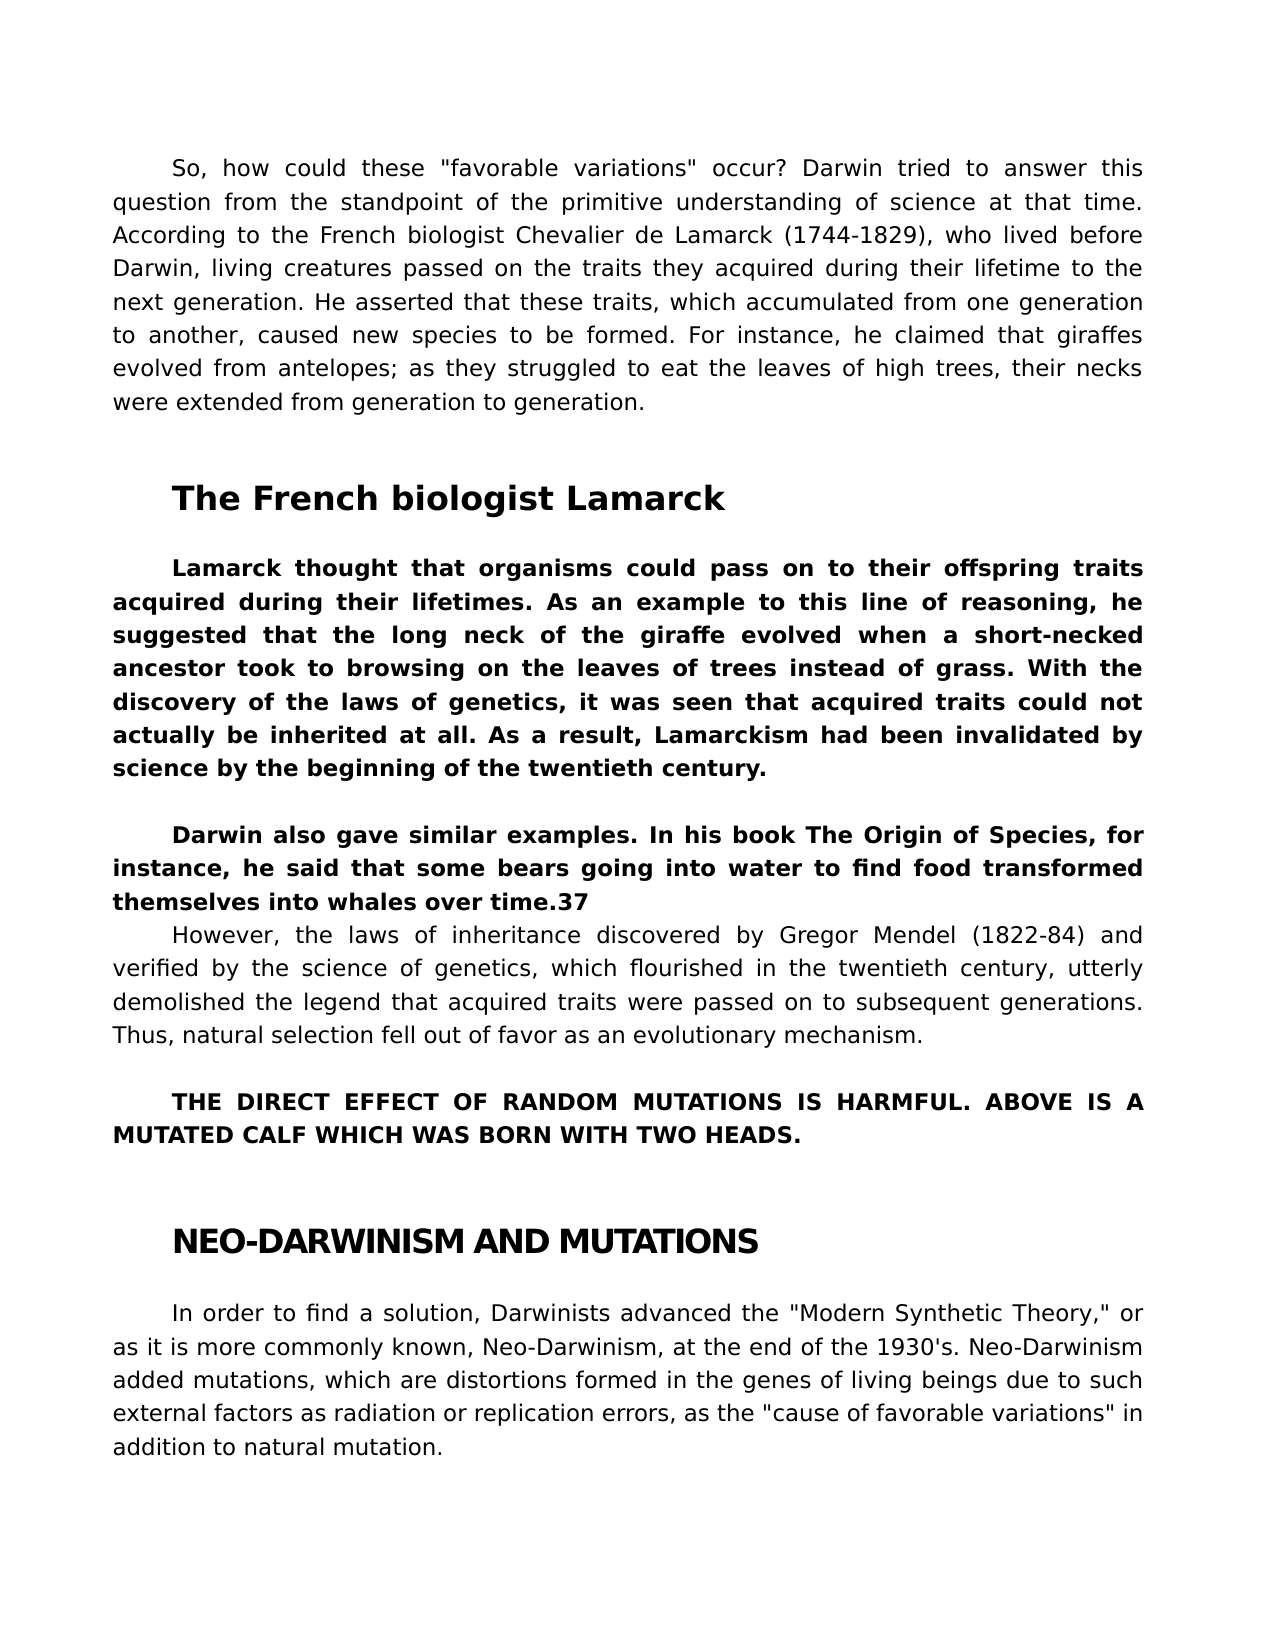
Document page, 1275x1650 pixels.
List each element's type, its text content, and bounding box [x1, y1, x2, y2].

subtitle Neo-Darwinism and Mutations [112, 1223, 1145, 1262]
text The direct effect of random mutations is harmful. Above is a mutated calf which was born with two heads. [112, 1083, 1145, 1150]
text In order to find a solution, Darwinists advanced the "Modern Synthetic Theory," or as it is more commonly known, Neo-Darwinism, at the end of the 1930's. Neo-Darwinism added mutations, which are distortions formed in the genes of living beings due to such external factors as radiation or replication errors, as the "cause of favorable variations" in addition to natural mutation. [112, 1295, 1145, 1462]
text Darwin also gave similar examples. In his book The Origin of Species, for instance, he said that some bears going into water to find food transformed themselves into whales over time.37 [112, 817, 1145, 917]
text The French biologist Lamarck [112, 483, 1145, 517]
text So, how could these "favorable variations" occur? Darwin tried to answer this question from the standpoint of the primitive understanding of science at that time. According to the French biologist Chevalier de Lamarck (1744-1829), who lived before Darwin, living creatures passed on the traits they acquired during their lifetime to the next generation. He asserted that these traits, which accumulated from one generation to another, caused new species to be formed. For instance, he claimed that giraffes evolved from antelopes; as they struggled to eat the leaves of high trees, their necks were extended from generation to generation. [112, 150, 1145, 417]
text However, the laws of inheritance discovered by Gregor Mendel (1822-84) and verified by the science of genetics, which flourished in the twentieth century, utterly demolished the legend that acquired traits were passed on to subsequent generations. Thus, natural selection fell out of favor as an evolutionary mechanism. [112, 917, 1145, 1050]
text Lamarck thought that organisms could pass on to their offspring traits acquired during their lifetimes. As an example to this line of reasoning, he suggested that the long neck of the giraffe evolved when a short-necked ancestor took to browsing on the leaves of trees instead of grass. With the discovery of the laws of genetics, it was seen that acquired traits could not actually be inherited at all. As a result, Lamarckism had been invalidated by science by the beginning of the twentieth century. [112, 550, 1145, 783]
